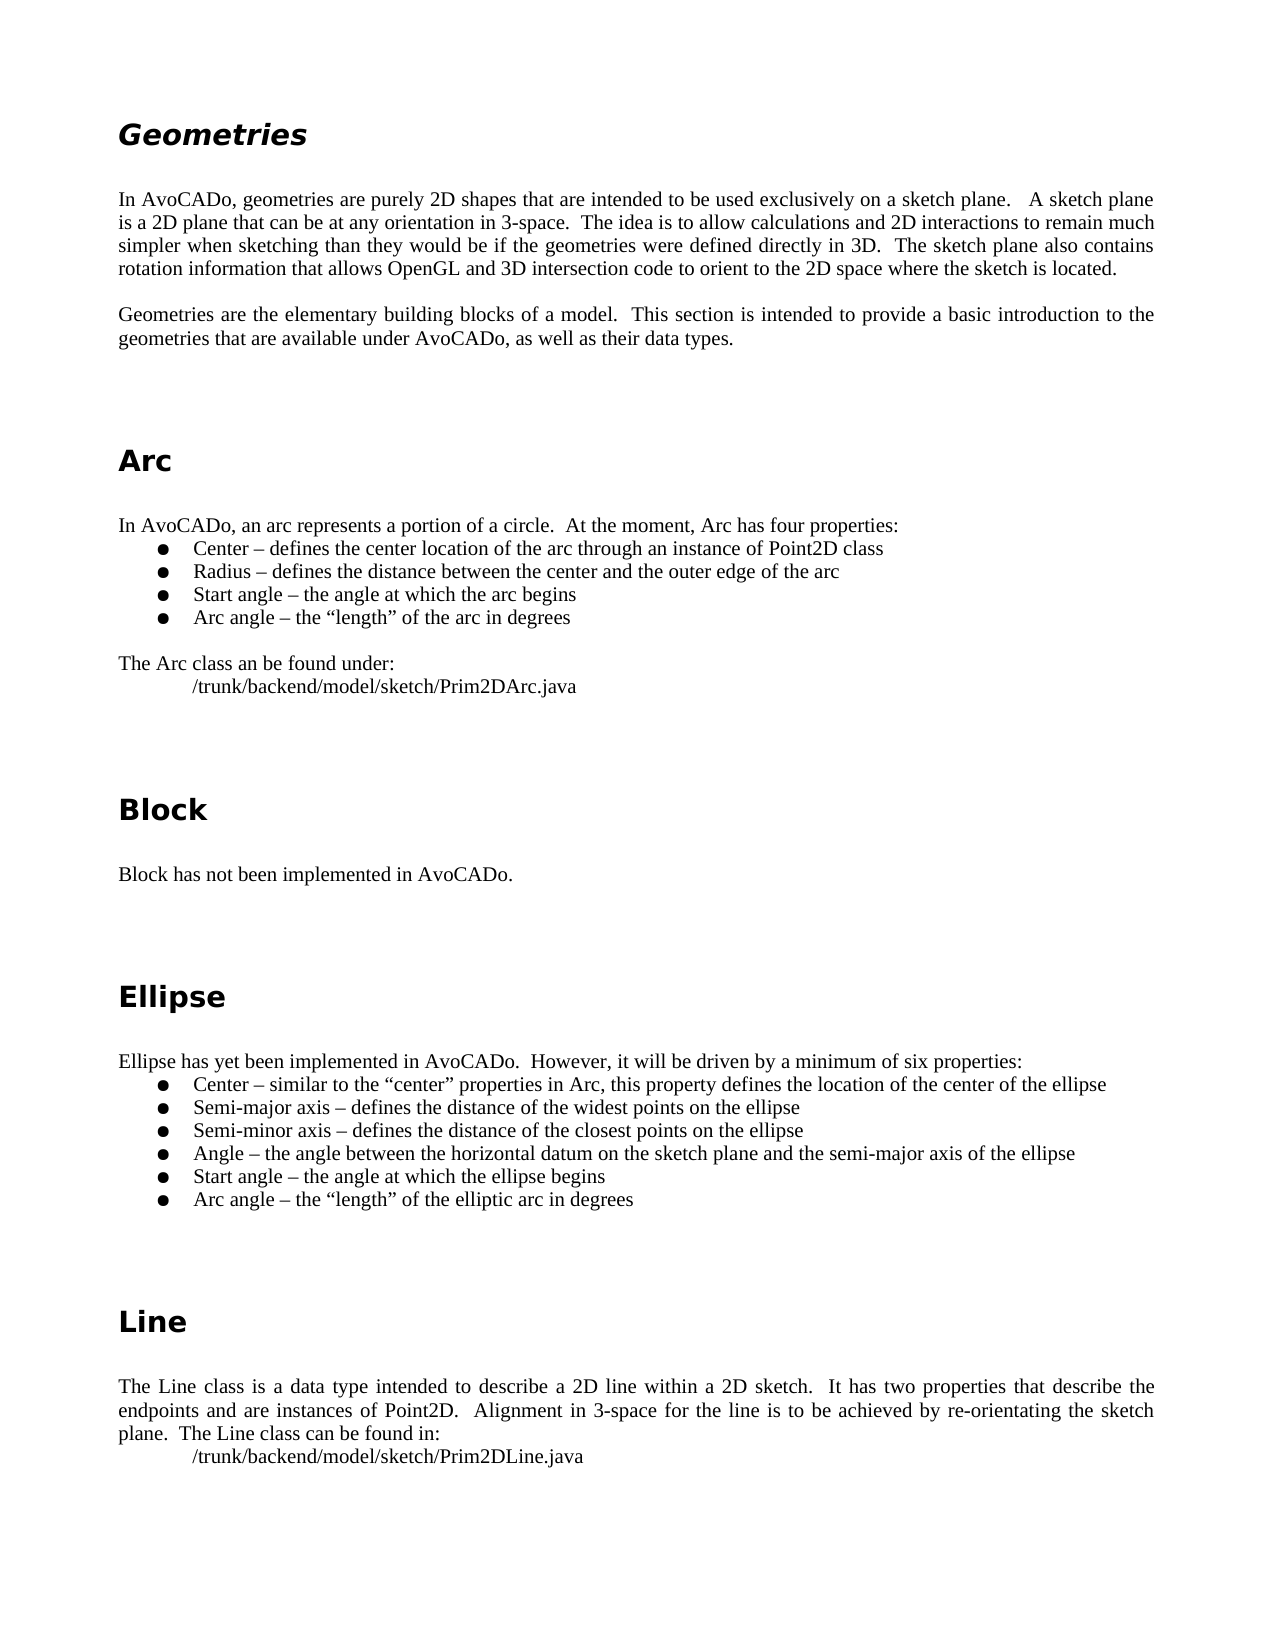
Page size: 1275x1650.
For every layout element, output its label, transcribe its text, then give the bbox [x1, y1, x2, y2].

list Center – defines the center location of the arc through an instance of Point2D class [156, 537, 1157, 560]
list Radius – defines the distance between the center and the outer edge of the arc [156, 560, 1157, 583]
text In AvoCADo, an arc represents a portion of a circle. At the moment, Arc has four properties: [118, 513, 1157, 537]
text The Line class is a data type intended to describe a 2D line within a 2D sketch. It has two properties that describe the endpoints and are instances of Point2D. Alignment in 3-space for the line is to be achieved by re-orientating the sketch plane. The Line class can be found in: [118, 1375, 1157, 1445]
list Arc angle – the “length” of the arc in degrees [156, 606, 1157, 629]
text Geometries are the elementary building blocks of a model. This section is intended to provide a basic introduction to the geometries that are available under AvoCADo, as well as their data types. [118, 303, 1157, 349]
subtitle Arc [118, 444, 1157, 478]
text In AvoCADo, geometries are purely 2D shapes that are intended to be used exclusively on a sketch plane. A sketch plane is a 2D plane that can be at any orientation in 3-space. The idea is to allow calculations and 2D interactions to remain much simpler when sketching than they would be if the geometries were defined directly in 3D. The sketch plane also contains rotation information that allows OpenGL and 3D intersection code to orient to the 2D space where the sketch is located. [118, 188, 1157, 280]
list Start angle – the angle at which the ellipse begins [156, 1165, 1157, 1188]
text Block has not been implemented in AvoCADo. [118, 862, 1157, 886]
list Semi-major axis – defines the distance of the widest points on the ellipse [156, 1096, 1157, 1119]
text Ellipse has yet been implemented in AvoCADo. However, it will be driven by a minimum of six properties: [118, 1049, 1157, 1073]
subtitle Block [118, 793, 1157, 827]
text The Arc class an be found under: [118, 652, 1157, 675]
subtitle Geometries [118, 118, 1157, 152]
list Arc angle – the “length” of the elliptic arc in degrees [156, 1188, 1157, 1211]
list Start angle – the angle at which the arc begins [156, 583, 1157, 606]
list Center – similar to the “center” properties in Arc, this property defines the location of the center of the ellipse [156, 1073, 1157, 1096]
list Semi-minor axis – defines the distance of the closest points on the ellipse [156, 1119, 1157, 1142]
text /trunk/backend/model/sketch/Prim2DLine.java [118, 1445, 1157, 1468]
subtitle Line [118, 1306, 1157, 1340]
list Angle – the angle between the horizontal datum on the sketch plane and the semi-major axis of the ellipse [156, 1142, 1157, 1165]
subtitle Ellipse [118, 980, 1157, 1014]
text /trunk/backend/model/sketch/Prim2DArc.java [118, 675, 1157, 698]
